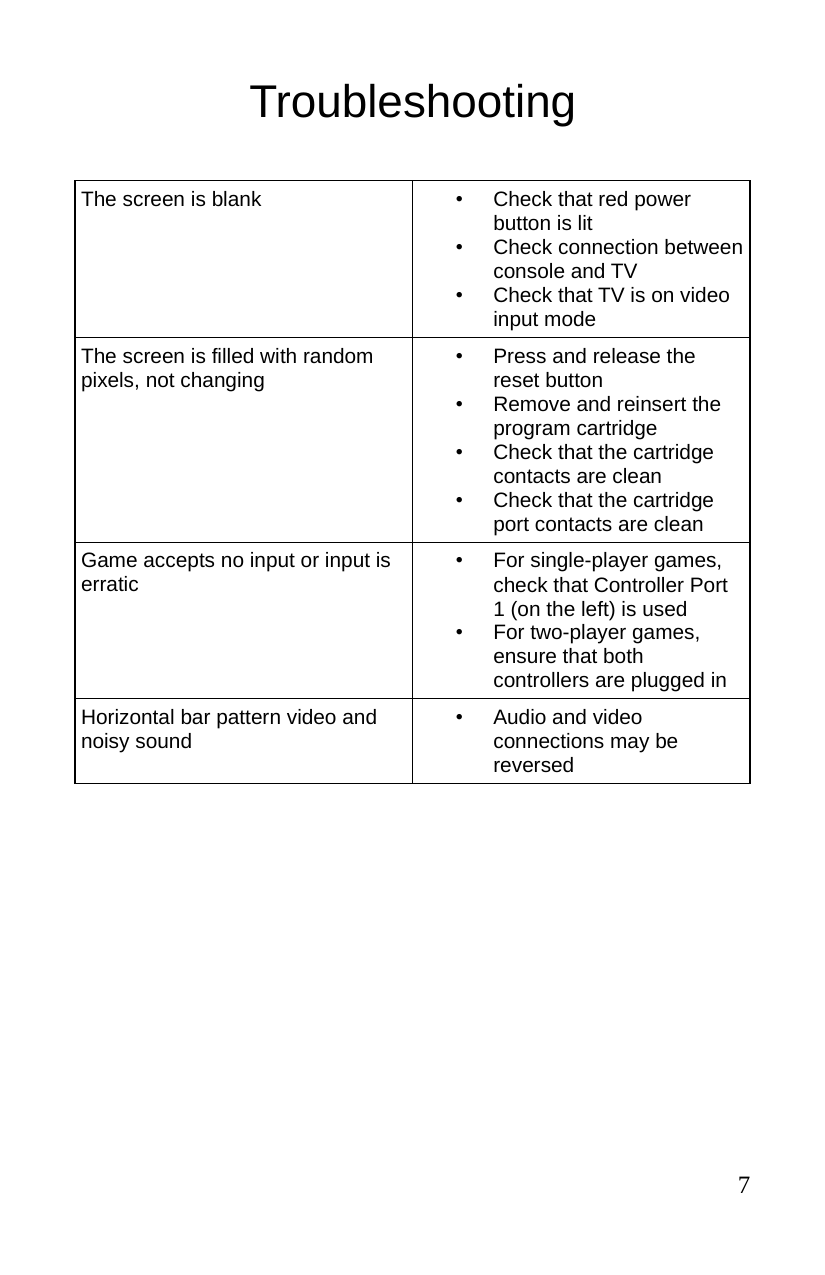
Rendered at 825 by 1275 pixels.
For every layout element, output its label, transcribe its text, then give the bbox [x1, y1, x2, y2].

text Troubleshooting [75, 75, 750, 128]
table_header Check that red power button is lit Check connection between console and TV Check that TV is on video input mode [413, 181, 749, 337]
table_header The screen is blank [76, 181, 412, 337]
table_cell Audio and video connections may be reversed [413, 699, 749, 782]
table_cell The screen is filled with random pixels, not changing [76, 338, 412, 542]
table_cell Press and release the reset button Remove and reinsert the program cartridge Check that the cartridge contacts are clean Check that the cartridge port contacts are clean [413, 338, 749, 542]
table_cell Game accepts no input or input is erratic [76, 543, 412, 698]
table_cell Horizontal bar pattern video and noisy sound [76, 699, 412, 782]
table_cell For single-player games, check that Controller Port 1 (on the left) is used For two-player games, ensure that both controllers are plugged in [413, 543, 749, 698]
